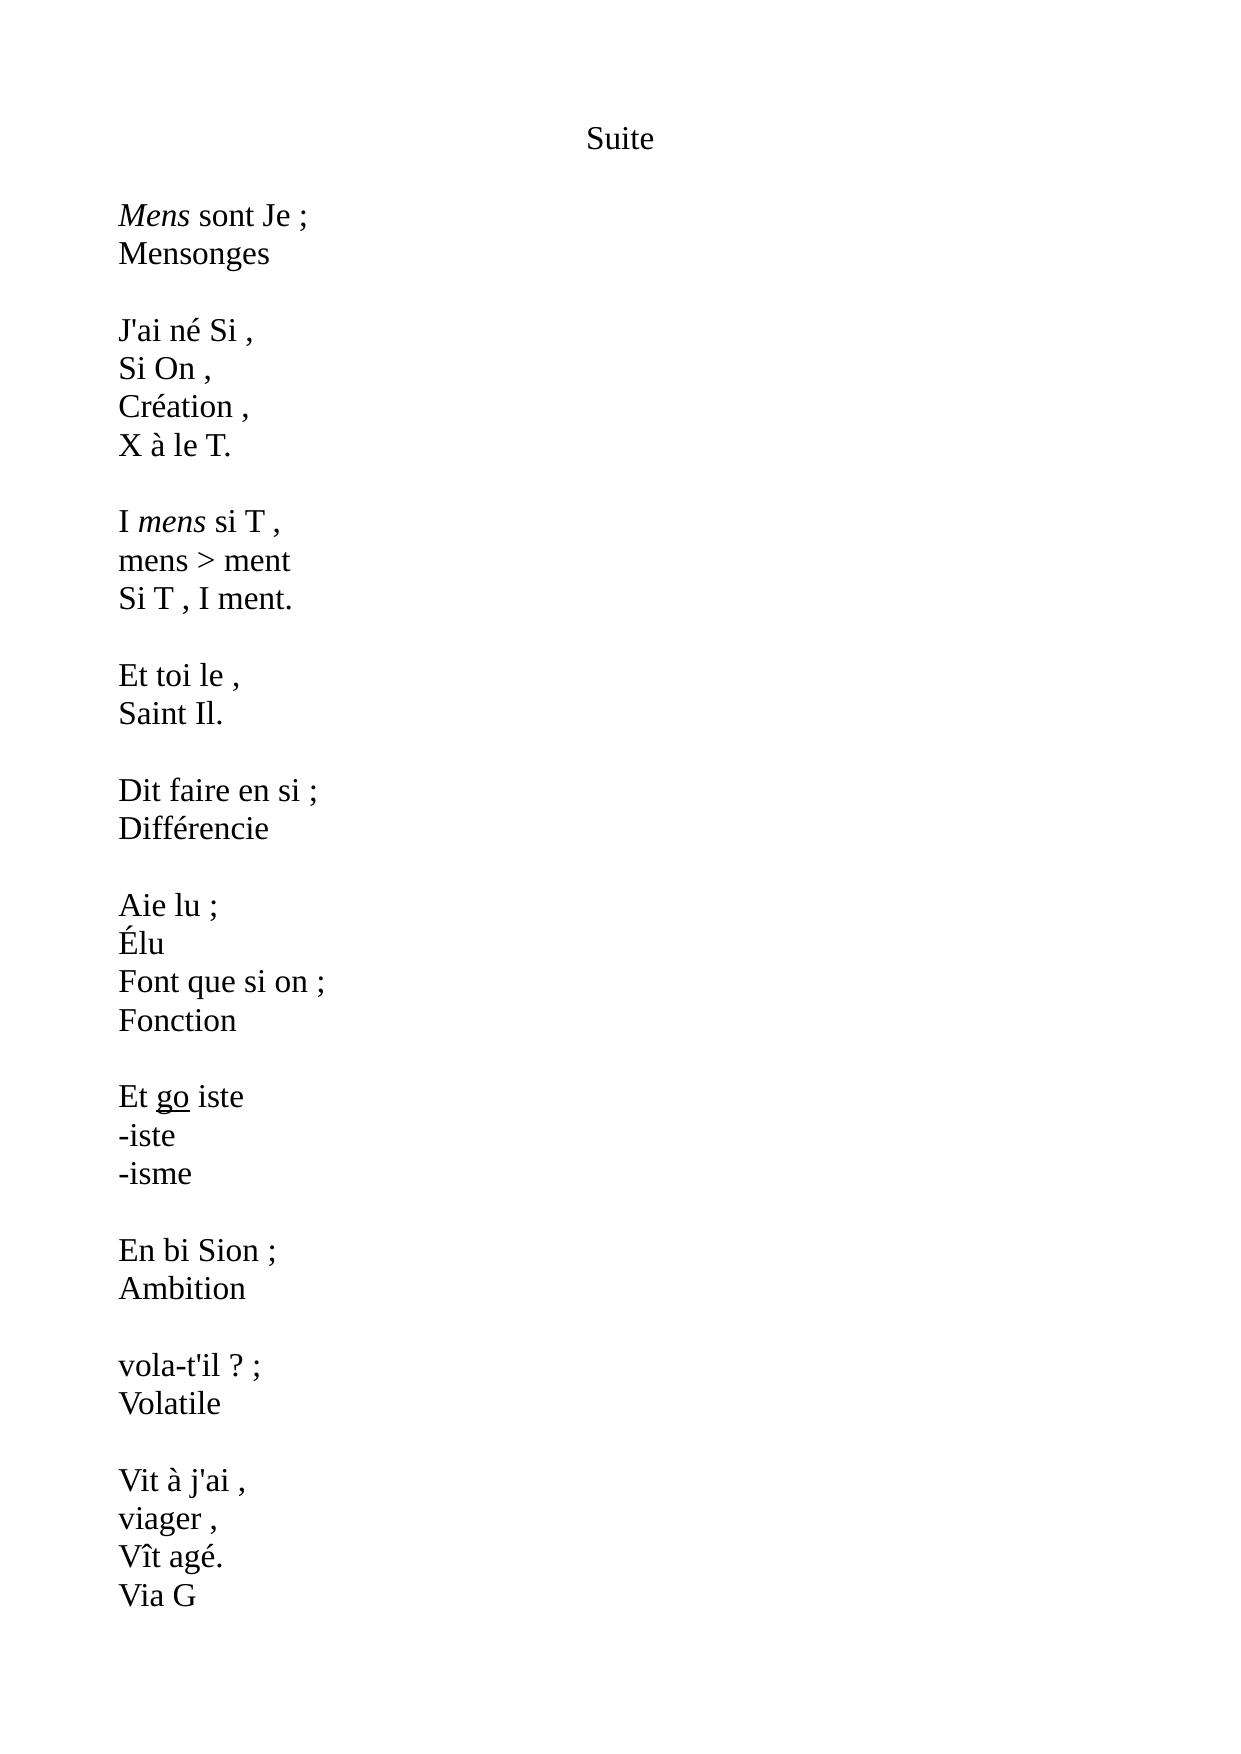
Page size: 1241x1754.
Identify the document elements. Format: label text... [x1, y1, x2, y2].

text En bi Sion ; [118, 1230, 1122, 1268]
text vola-t'il ? ; [118, 1345, 1122, 1383]
text Saint Il. [118, 693, 1122, 731]
text viager , [118, 1498, 1122, 1536]
text Et toi le , [118, 655, 1122, 693]
text Aie lu ; [118, 885, 1122, 923]
text Fonction [118, 1000, 1122, 1038]
text X à le T. [118, 425, 1122, 463]
text Suite [118, 118, 1122, 156]
text Via G [118, 1575, 1122, 1613]
text Ambition [118, 1268, 1122, 1306]
text Font que si on ; [118, 961, 1122, 1000]
text Et go iste [118, 1076, 1122, 1115]
text -isme [118, 1153, 1122, 1191]
text Mensonges [118, 233, 1122, 271]
text J'ai né Si , [118, 310, 1122, 348]
text Mens sont Je ; [118, 195, 1122, 233]
text Création , [118, 386, 1122, 425]
text mens > ment [118, 540, 1122, 578]
text Élu [118, 923, 1122, 961]
text Vit à j'ai , [118, 1460, 1122, 1498]
text Dit faire en si ; [118, 770, 1122, 808]
text Si On , [118, 348, 1122, 386]
text Volatile [118, 1383, 1122, 1421]
text -iste [118, 1115, 1122, 1153]
text Vît agé. [118, 1536, 1122, 1575]
text Différencie [118, 808, 1122, 846]
text I mens si T , [118, 501, 1122, 540]
text Si T , I ment. [118, 578, 1122, 616]
